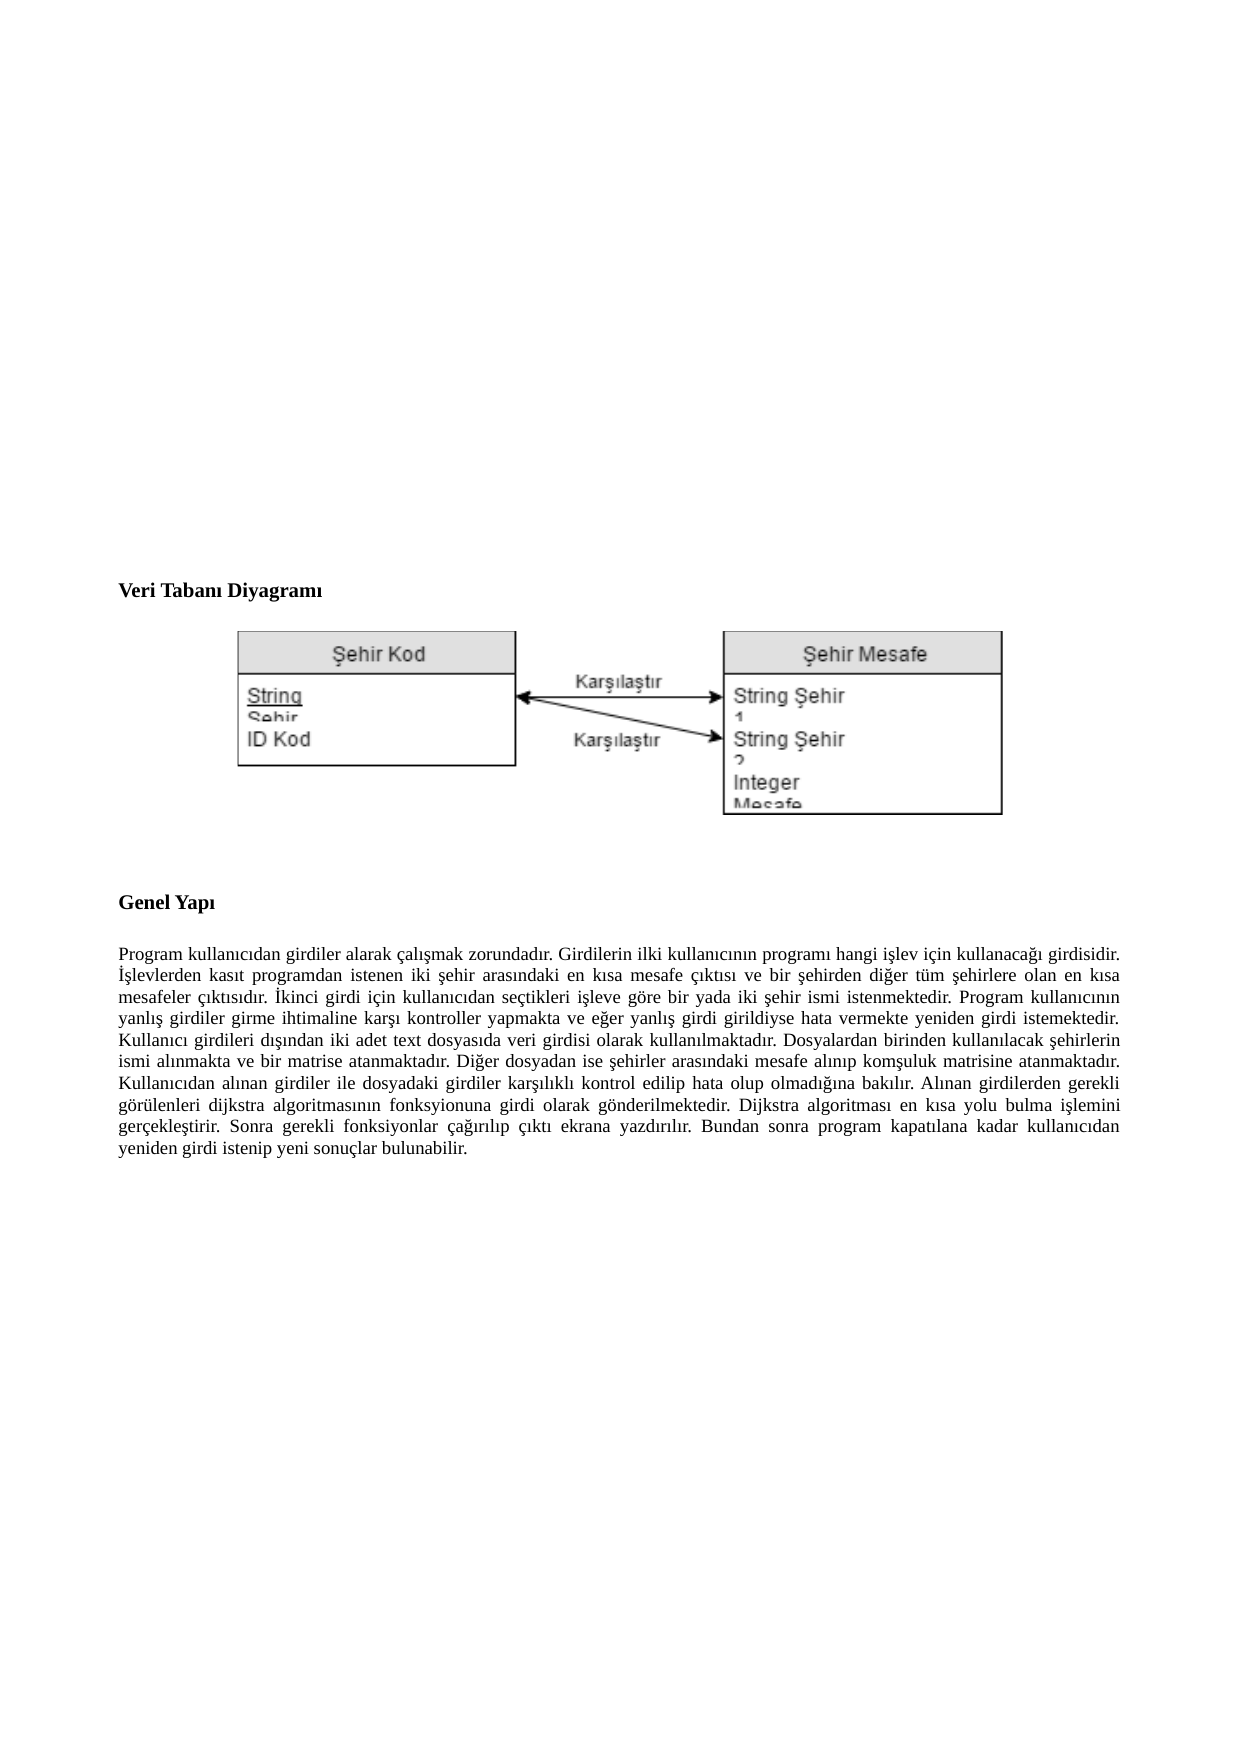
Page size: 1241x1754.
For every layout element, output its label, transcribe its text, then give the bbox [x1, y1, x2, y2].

text Genel Yapı [118, 890, 1122, 914]
text Veri Tabanı Diyagramı [118, 578, 1122, 602]
text Program kullanıcıdan girdiler alarak çalışmak zorundadır. Girdilerin ilki kullanıcının programı hangi işlev için kullanacağı girdisidir. İşlevlerden kasıt programdan istenen iki şehir arasındaki en kısa mesafe çıktısı ve bir şehirden diğer tüm şehirlere olan en kısa mesafeler çıktısıdır. İkinci girdi için kullanıcıdan seçtikleri işleve göre bir yada iki şehir ismi istenmektedir. Program kullanıcının yanlış girdiler girme ihtimaline karşı kontroller yapmakta ve eğer yanlış girdi girildiyse hata vermekte yeniden girdi istemektedir. Kullanıcı girdileri dışından iki adet text dosyasıda veri girdisi olarak kullanılmaktadır. Dosyalardan birinden kullanılacak şehirlerin ismi alınmakta ve bir matrise atanmaktadır. Diğer dosyadan ise şehirler arasındaki mesafe alınıp komşuluk matrisine atanmaktadır. Kullanıcıdan alınan girdiler ile dosyadaki girdiler karşılıklı kontrol edilip hata olup olmadığına bakılır. Alınan girdilerden gerekli görülenleri dijkstra algoritmasının fonksyionuna girdi olarak gönderilmektedir. Dijkstra algoritması en kısa yolu bulma işlemini gerçekleştirir. Sonra gerekli fonksiyonlar çağırılıp çıktı ekrana yazdırılır. Bundan sonra program kapatılana kadar kullanıcıdan yeniden girdi istenip yeni sonuçlar bulunabilir. [118, 942, 1122, 1158]
